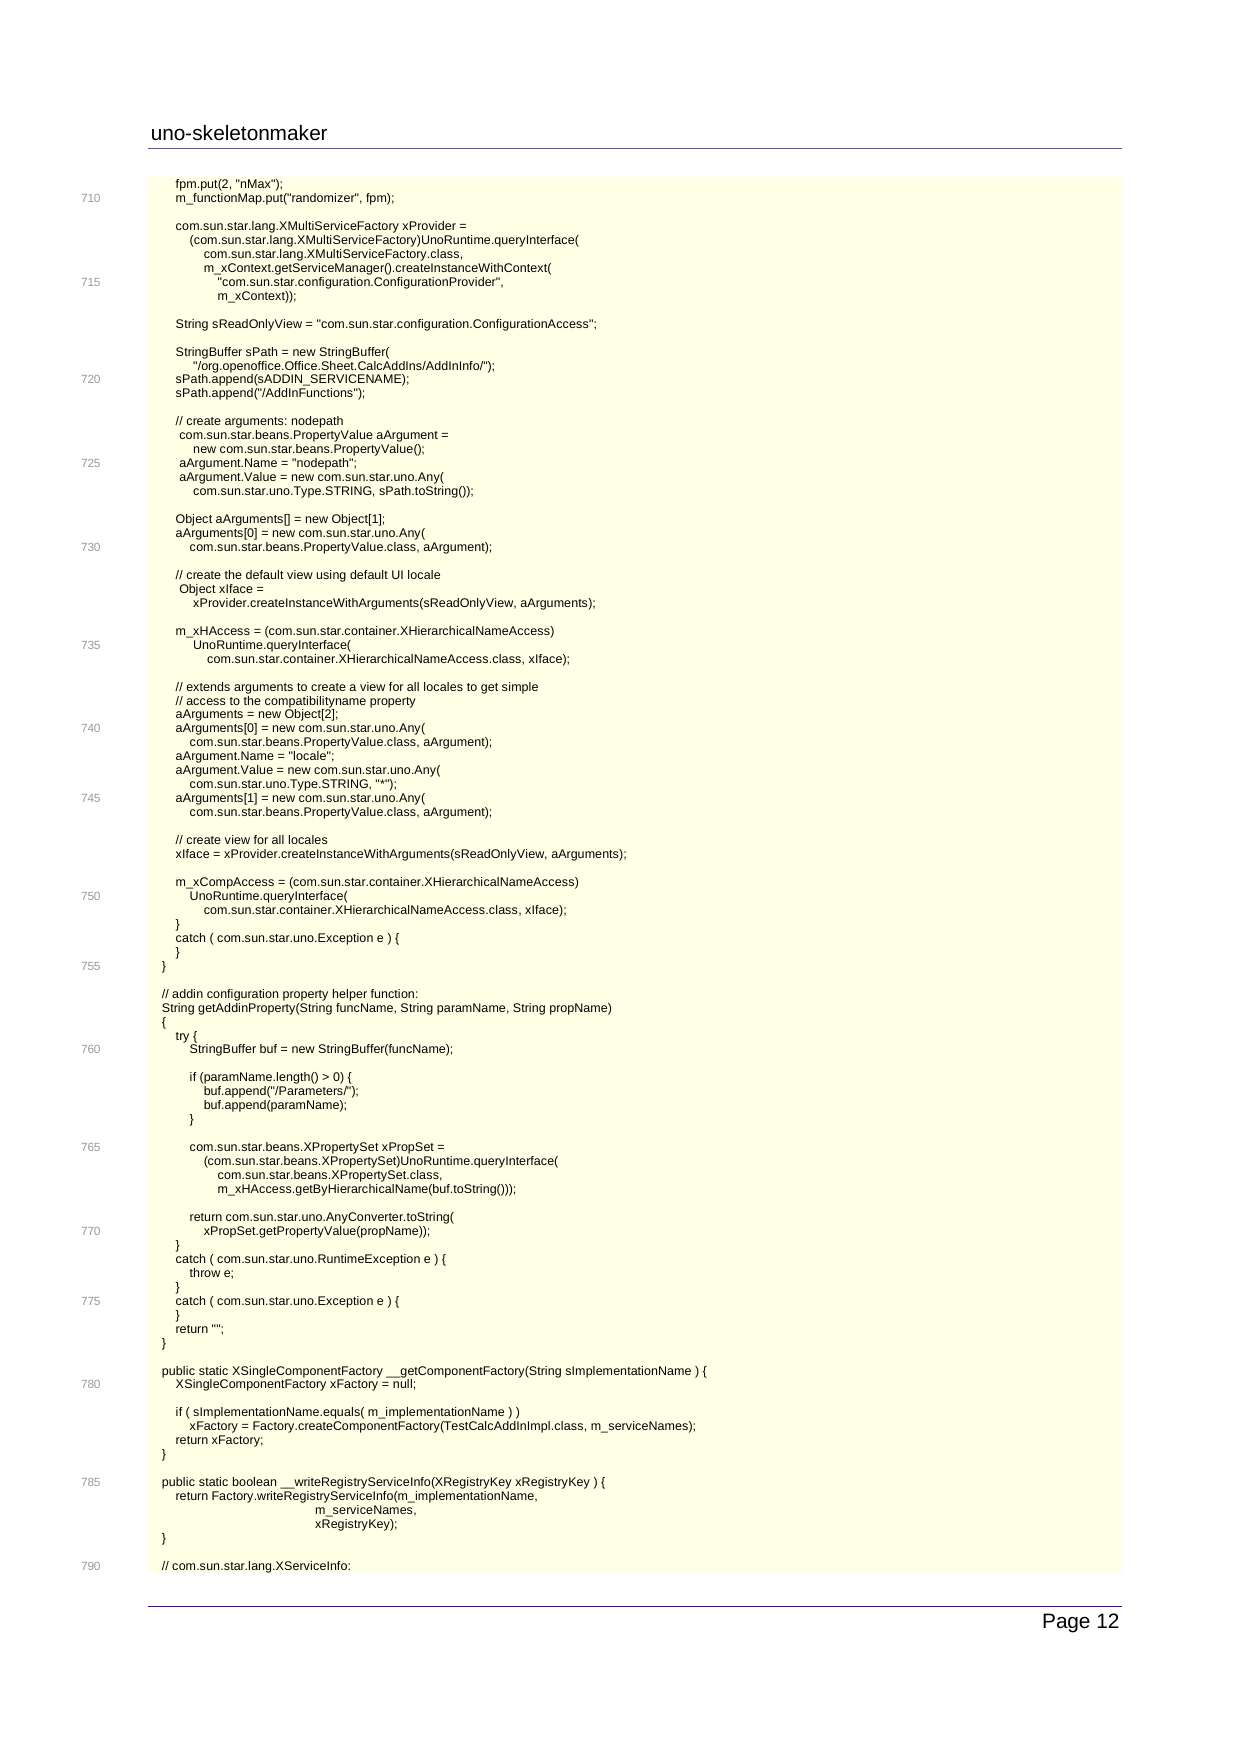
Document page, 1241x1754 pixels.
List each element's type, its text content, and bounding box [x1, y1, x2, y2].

text throw e; [148, 1266, 1122, 1280]
text com.sun.star.beans.PropertyValue aArgument = [148, 428, 1122, 442]
text (com.sun.star.beans.XPropertySet)UnoRuntime.queryInterface( [148, 1154, 1122, 1168]
text m_xHAccess.getByHierarchicalName(buf.toString())); [148, 1182, 1122, 1196]
text aArguments[1] = new com.sun.star.uno.Any( [148, 791, 1122, 805]
text (com.sun.star.lang.XMultiServiceFactory)UnoRuntime.queryInterface( [148, 233, 1122, 247]
text "/org.openoffice.Office.Sheet.CalcAddIns/AddInInfo/"); [148, 358, 1122, 372]
text // create view for all locales [148, 833, 1122, 847]
text com.sun.star.beans.XPropertySet xPropSet = [148, 1140, 1122, 1154]
text aArgument.Name = "nodepath"; [148, 456, 1122, 470]
text xRegistryKey); [148, 1517, 1122, 1531]
text // create arguments: nodepath [148, 414, 1122, 428]
text Object aArguments[] = new Object[1]; [148, 512, 1122, 526]
text sPath.append(sADDIN_SERVICENAME); [148, 372, 1122, 386]
text return Factory.writeRegistryServiceInfo(m_implementationName, [148, 1489, 1122, 1503]
text aArguments[0] = new com.sun.star.uno.Any( [148, 526, 1122, 540]
text xIface = xProvider.createInstanceWithArguments(sReadOnlyView, aArguments); [148, 847, 1122, 861]
text { [148, 1014, 1122, 1028]
text // create the default view using default UI locale [148, 568, 1122, 582]
text try { [148, 1028, 1122, 1042]
text } [148, 1280, 1122, 1294]
text xFactory = Factory.createComponentFactory(TestCalcAddInImpl.class, m_serviceNames); [148, 1419, 1122, 1433]
text // com.sun.star.lang.XServiceInfo: [148, 1559, 1122, 1573]
text com.sun.star.beans.PropertyValue.class, aArgument); [148, 805, 1122, 819]
text fpm.put(2, "nMax"); [148, 177, 1122, 191]
text } [148, 1112, 1122, 1126]
text com.sun.star.uno.Type.STRING, "*"); [148, 777, 1122, 791]
text UnoRuntime.queryInterface( [148, 638, 1122, 652]
text com.sun.star.lang.XMultiServiceFactory xProvider = [148, 219, 1122, 233]
text } [148, 1336, 1122, 1349]
text com.sun.star.beans.PropertyValue.class, aArgument); [148, 735, 1122, 749]
text if ( sImplementationName.equals( m_implementationName ) ) [148, 1405, 1122, 1419]
text } [148, 1238, 1122, 1252]
text com.sun.star.beans.PropertyValue.class, aArgument); [148, 540, 1122, 554]
text return com.sun.star.uno.AnyConverter.toString( [148, 1210, 1122, 1224]
text public static boolean __writeRegistryServiceInfo(XRegistryKey xRegistryKey ) { [148, 1475, 1122, 1489]
text buf.append("/Parameters/"); [148, 1084, 1122, 1098]
text return xFactory; [148, 1433, 1122, 1447]
text } [148, 917, 1122, 931]
text "com.sun.star.configuration.ConfigurationProvider", [148, 275, 1122, 289]
text String getAddinProperty(String funcName, String paramName, String propName) [148, 1001, 1122, 1014]
text UnoRuntime.queryInterface( [148, 889, 1122, 903]
text if (paramName.length() > 0) { [148, 1070, 1122, 1084]
text } [148, 959, 1122, 973]
text } [148, 1447, 1122, 1461]
text aArgument.Value = new com.sun.star.uno.Any( [148, 763, 1122, 777]
text aArguments = new Object[2]; [148, 707, 1122, 721]
text } [148, 945, 1122, 959]
text return ""; [148, 1322, 1122, 1336]
text new com.sun.star.beans.PropertyValue(); [148, 442, 1122, 456]
text // access to the compatibilityname property [148, 693, 1122, 707]
text // addin configuration property helper function: [148, 987, 1122, 1001]
text xPropSet.getPropertyValue(propName)); [148, 1224, 1122, 1238]
text com.sun.star.beans.XPropertySet.class, [148, 1168, 1122, 1182]
text m_serviceNames, [148, 1503, 1122, 1517]
text sPath.append("/AddInFunctions"); [148, 386, 1122, 400]
text com.sun.star.container.XHierarchicalNameAccess.class, xIface); [148, 903, 1122, 917]
text // extends arguments to create a view for all locales to get simple [148, 679, 1122, 693]
text com.sun.star.container.XHierarchicalNameAccess.class, xIface); [148, 652, 1122, 666]
text com.sun.star.uno.Type.STRING, sPath.toString()); [148, 484, 1122, 498]
text m_xContext.getServiceManager().createInstanceWithContext( [148, 261, 1122, 275]
text catch ( com.sun.star.uno.Exception e ) { [148, 1294, 1122, 1308]
text aArguments[0] = new com.sun.star.uno.Any( [148, 721, 1122, 735]
text m_xContext)); [148, 289, 1122, 303]
text aArgument.Name = "locale"; [148, 749, 1122, 763]
text public static XSingleComponentFactory __getComponentFactory(String sImplementationName ) { [148, 1363, 1122, 1377]
text m_xHAccess = (com.sun.star.container.XHierarchicalNameAccess) [148, 624, 1122, 638]
text StringBuffer sPath = new StringBuffer( [148, 344, 1122, 358]
text catch ( com.sun.star.uno.RuntimeException e ) { [148, 1252, 1122, 1266]
text String sReadOnlyView = "com.sun.star.configuration.ConfigurationAccess"; [148, 317, 1122, 331]
text buf.append(paramName); [148, 1098, 1122, 1112]
text m_xCompAccess = (com.sun.star.container.XHierarchicalNameAccess) [148, 875, 1122, 889]
text StringBuffer buf = new StringBuffer(funcName); [148, 1042, 1122, 1056]
text aArgument.Value = new com.sun.star.uno.Any( [148, 470, 1122, 484]
text catch ( com.sun.star.uno.Exception e ) { [148, 931, 1122, 945]
text com.sun.star.lang.XMultiServiceFactory.class, [148, 247, 1122, 261]
text m_functionMap.put("randomizer", fpm); [148, 191, 1122, 205]
text XSingleComponentFactory xFactory = null; [148, 1377, 1122, 1391]
text } [148, 1531, 1122, 1545]
text xProvider.createInstanceWithArguments(sReadOnlyView, aArguments); [148, 596, 1122, 610]
text Object xIface = [148, 582, 1122, 596]
text } [148, 1308, 1122, 1322]
